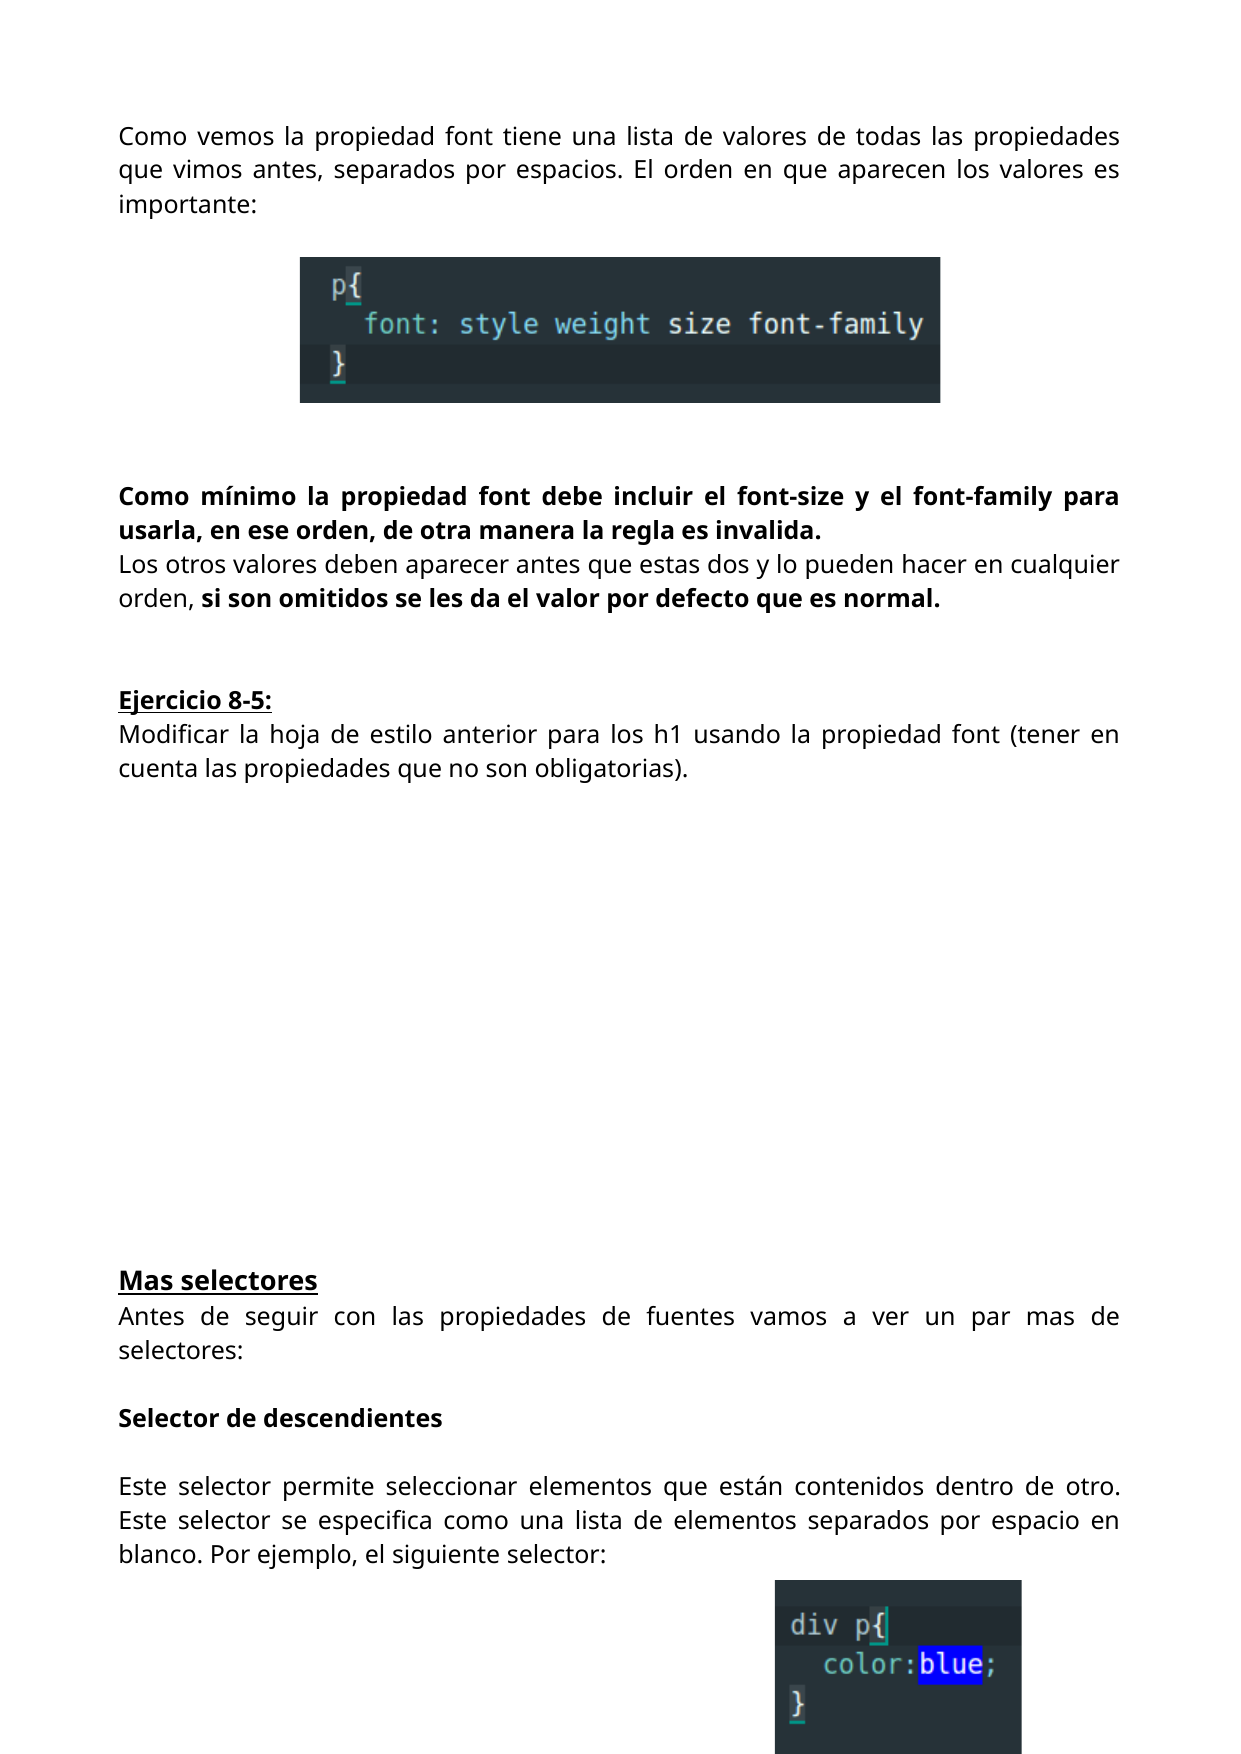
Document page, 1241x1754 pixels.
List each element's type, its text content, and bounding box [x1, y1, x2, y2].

text Como vemos la propiedad font tiene una lista de valores de todas las propiedades que vimos antes, separados por espacios. El orden en que aparecen los valores es importante: [118, 118, 1122, 220]
text Ejercicio 8-5: [118, 683, 1122, 717]
text Como mínimo la propiedad font debe incluir el font-size y el font-family para usarla, en ese orden, de otra manera la regla es invalida. [118, 478, 1122, 547]
picture [774, 1580, 1022, 1754]
text Selector de descendientes [118, 1401, 1122, 1435]
text Los otros valores deben aparecer antes que estas dos y lo pueden hacer en cualquier orden, si son omitidos se les da el valor por defecto que es normal. [118, 547, 1122, 615]
picture [299, 257, 941, 403]
text Este selector permite seleccionar elementos que están contenidos dentro de otro. Este selector se especifica como una lista de elementos separados por espacio en blanco. Por ejemplo, el siguiente selector: [118, 1469, 1122, 1571]
text Antes de seguir con las propiedades de fuentes vamos a ver un par mas de selectores: [118, 1298, 1122, 1367]
text Modificar la hoja de estilo anterior para los h1 usando la propiedad font (tener en cuenta las propiedades que no son obligatorias). [118, 717, 1122, 785]
text Mas selectores [118, 1262, 1122, 1298]
